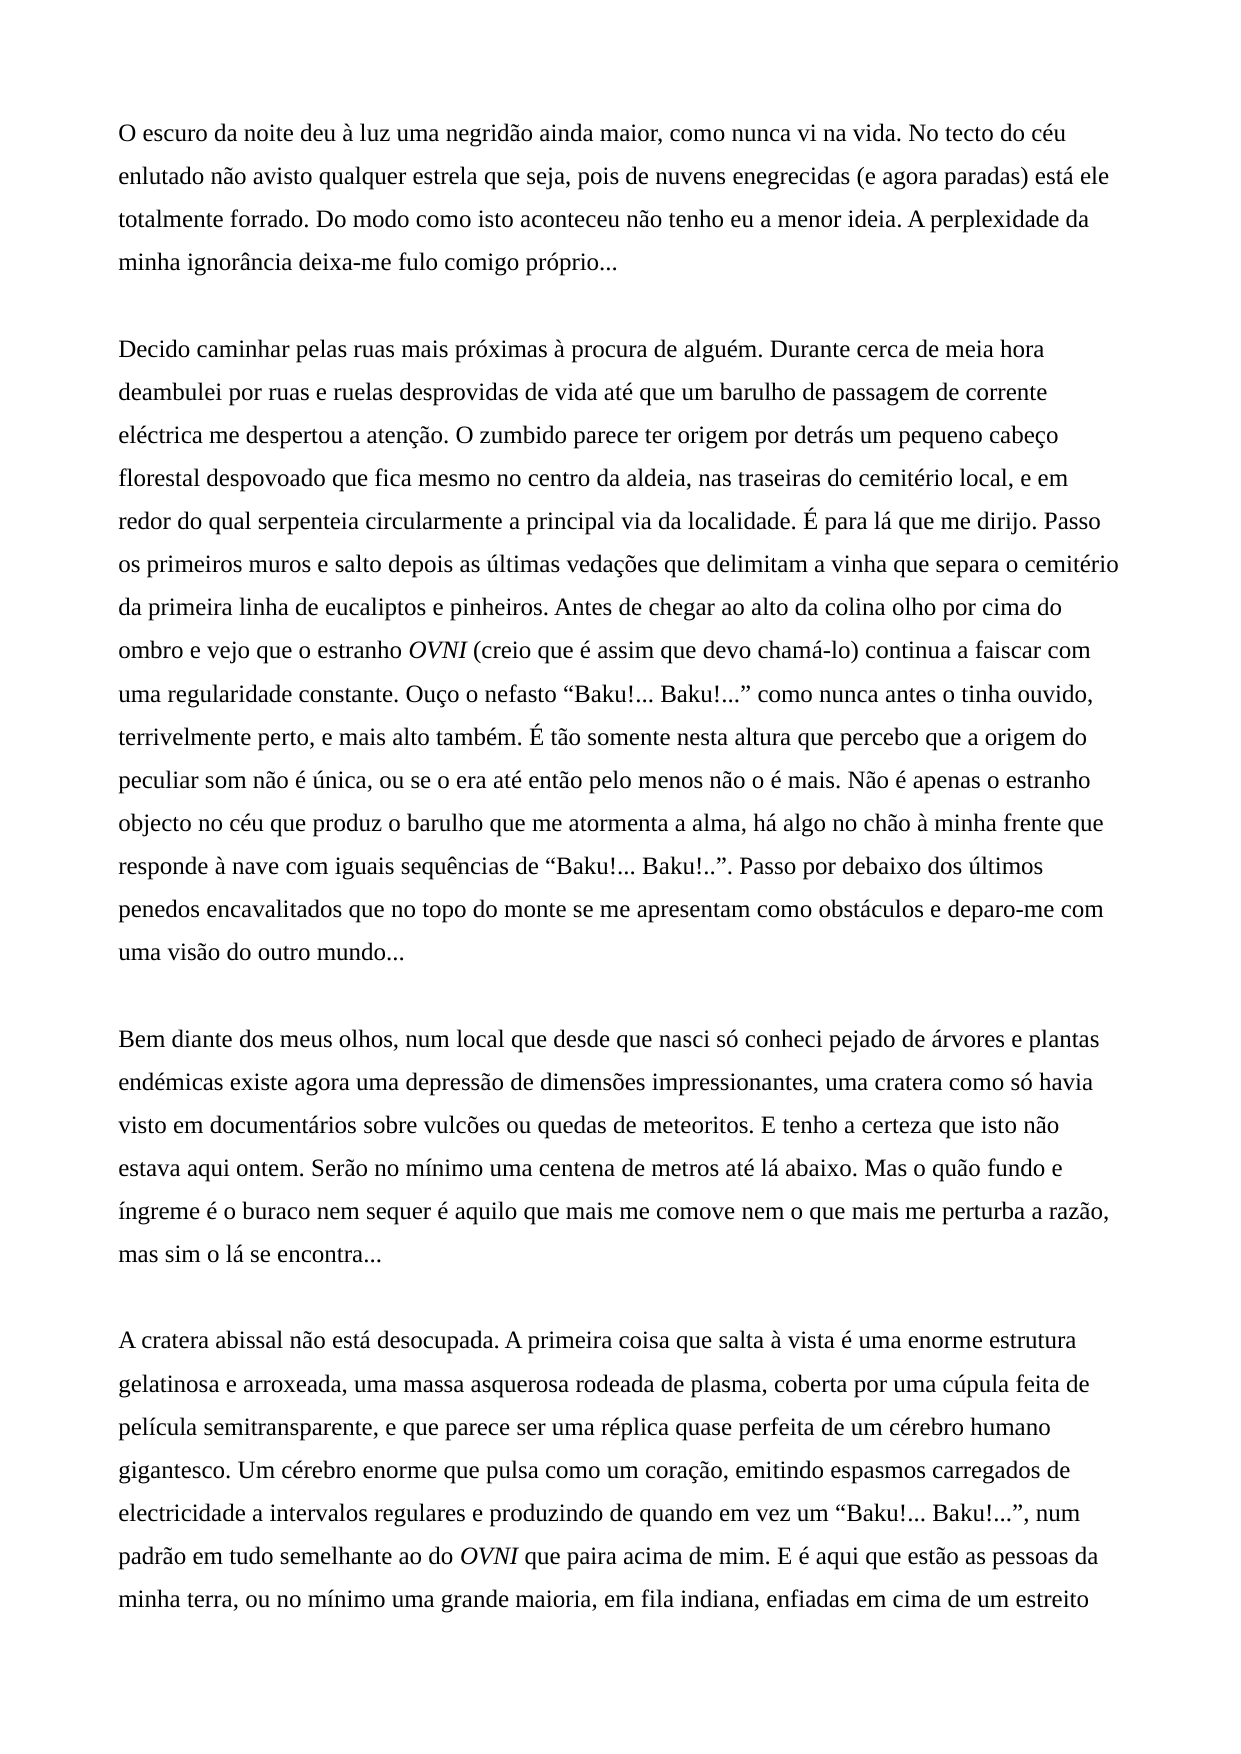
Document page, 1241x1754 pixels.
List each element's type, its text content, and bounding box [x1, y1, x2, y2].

text Decido caminhar pelas ruas mais próximas à procura de alguém. Durante cerca de meia hora deambulei por ruas e ruelas desprovidas de vida até que um barulho de passagem de corrente eléctrica me despertou a atenção. O zumbido parece ter origem por detrás um pequeno cabeço florestal despovoado que fica mesmo no centro da aldeia, nas traseiras do cemitério local, e em redor do qual serpenteia circularmente a principal via da localidade. É para lá que me dirijo. Passo os primeiros muros e salto depois as últimas vedações que delimitam a vinha que separa o cemitério da primeira linha de eucaliptos e pinheiros. Antes de chegar ao alto da colina olho por cima do ombro e vejo que o estranho OVNI (creio que é assim que devo chamá-lo) continua a faiscar com uma regularidade constante. Ouço o nefasto “Baku!... Baku!...” como nunca antes o tinha ouvido, terrivelmente perto, e mais alto também. É tão somente nesta altura que percebo que a origem do peculiar som não é única, ou se o era até então pelo menos não o é mais. Não é apenas o estranho objecto no céu que produz o barulho que me atormenta a alma, há algo no chão à minha frente que responde à nave com iguais sequências de “Baku!... Baku!..”. Passo por debaixo dos últimos penedos encavalitados que no topo do monte se me apresentam como obstáculos e deparo-me com uma visão do outro mundo... [118, 334, 1122, 966]
text O escuro da noite deu à luz uma negridão ainda maior, como nunca vi na vida. No tecto do céu enlutado não avisto qualquer estrela que seja, pois de nuvens enegrecidas (e agora paradas) está ele totalmente forrado. Do modo como isto aconteceu não tenho eu a menor ideia. A perplexidade da minha ignorância deixa-me fulo comigo próprio... [118, 118, 1122, 276]
text A cratera abissal não está desocupada. A primeira coisa que salta à vista é uma enorme estrutura gelatinosa e arroxeada, uma massa asquerosa rodeada de plasma, coberta por uma cúpula feita de película semitransparente, e que parece ser uma réplica quase perfeita de um cérebro humano gigantesco. Um cérebro enorme que pulsa como um coração, emitindo espasmos carregados de electricidade a intervalos regulares e produzindo de quando em vez um “Baku!... Baku!...”, num padrão em tudo semelhante ao do OVNI que paira acima de mim. E é aqui que estão as pessoas da minha terra, ou no mínimo uma grande maioria, em fila indiana, enfiadas em cima de um estreito [118, 1326, 1122, 1613]
text Bem diante dos meus olhos, num local que desde que nasci só conheci pejado de árvores e plantas endémicas existe agora uma depressão de dimensões impressionantes, uma cratera como só havia visto em documentários sobre vulcões ou quedas de meteoritos. E tenho a certeza que isto não estava aqui ontem. Serão no mínimo uma centena de metros até lá abaixo. Mas o quão fundo e íngreme é o buraco nem sequer é aquilo que mais me comove nem o que mais me perturba a razão, mas sim o lá se encontra... [118, 1024, 1122, 1268]
